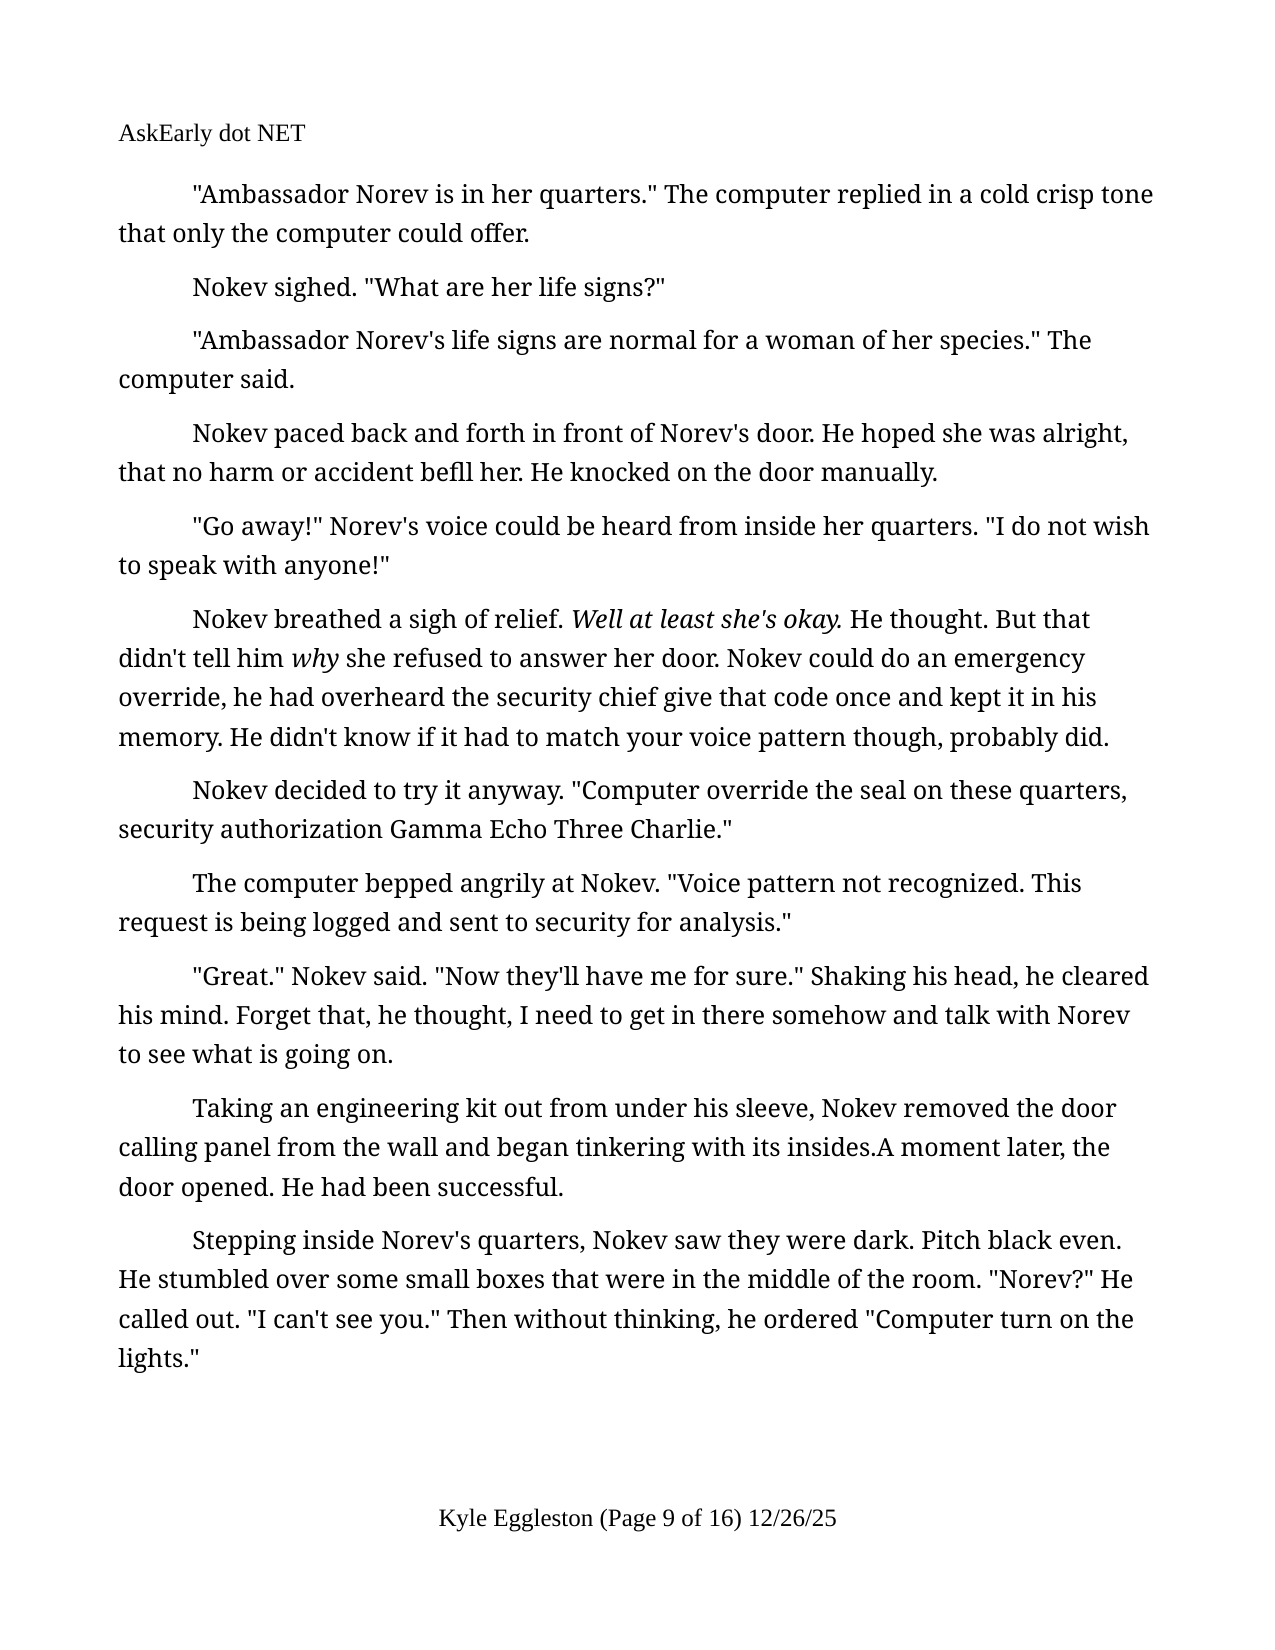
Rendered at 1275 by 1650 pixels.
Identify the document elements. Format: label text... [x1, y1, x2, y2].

text Nokev breathed a sigh of relief. Well at least she's okay. He thought. But that didn't tell him why she refused to answer her door. Nokev could do an emergency override, he had overheard the security chief give that code once and kept it in his memory. He didn't know if it had to match your voice pattern though, probably did. [118, 602, 1157, 753]
text "Great." Nokev said. "Now they'll have me for sure." Shaking his head, he cleared his mind. Forget that, he thought, I need to get in there somehow and talk with Norev to see what is going on. [118, 959, 1157, 1071]
text "Go away!" Norev's voice could be heard from inside her quarters. "I do not wish to speak with anyone!" [118, 509, 1157, 582]
text Nokev sighed. "What are her life signs?" [118, 269, 1157, 303]
text "Ambassador Norev's life signs are normal for a woman of her species." The computer said. [118, 323, 1157, 396]
text Nokev decided to try it anyway. "Computer override the seal on these quarters, security authorization Gamma Echo Three Charlie." [118, 773, 1157, 846]
text "Ambassador Norev is in her quarters." The computer replied in a cold crisp tone that only the computer could offer. [118, 176, 1157, 249]
text The computer bepped angrily at Nokev. "Voice pattern not recognized. This request is being logged and sent to security for analysis." [118, 866, 1157, 939]
text Stepping inside Norev's quarters, Nokev saw they were dark. Pitch black even. He stumbled over some small boxes that were in the middle of the room. "Norev?" He called out. "I can't see you." Then without thinking, he ordered "Computer turn on the lights." [118, 1223, 1157, 1374]
text Taking an engineering kit out from under his sleeve, Nokev removed the door calling panel from the wall and began tinkering with its insides.A moment later, the door opened. He had been successful. [118, 1091, 1157, 1203]
text Nokev paced back and forth in front of Norev's door. He hoped she was alright, that no harm or accident befll her. He knocked on the door manually. [118, 416, 1157, 489]
